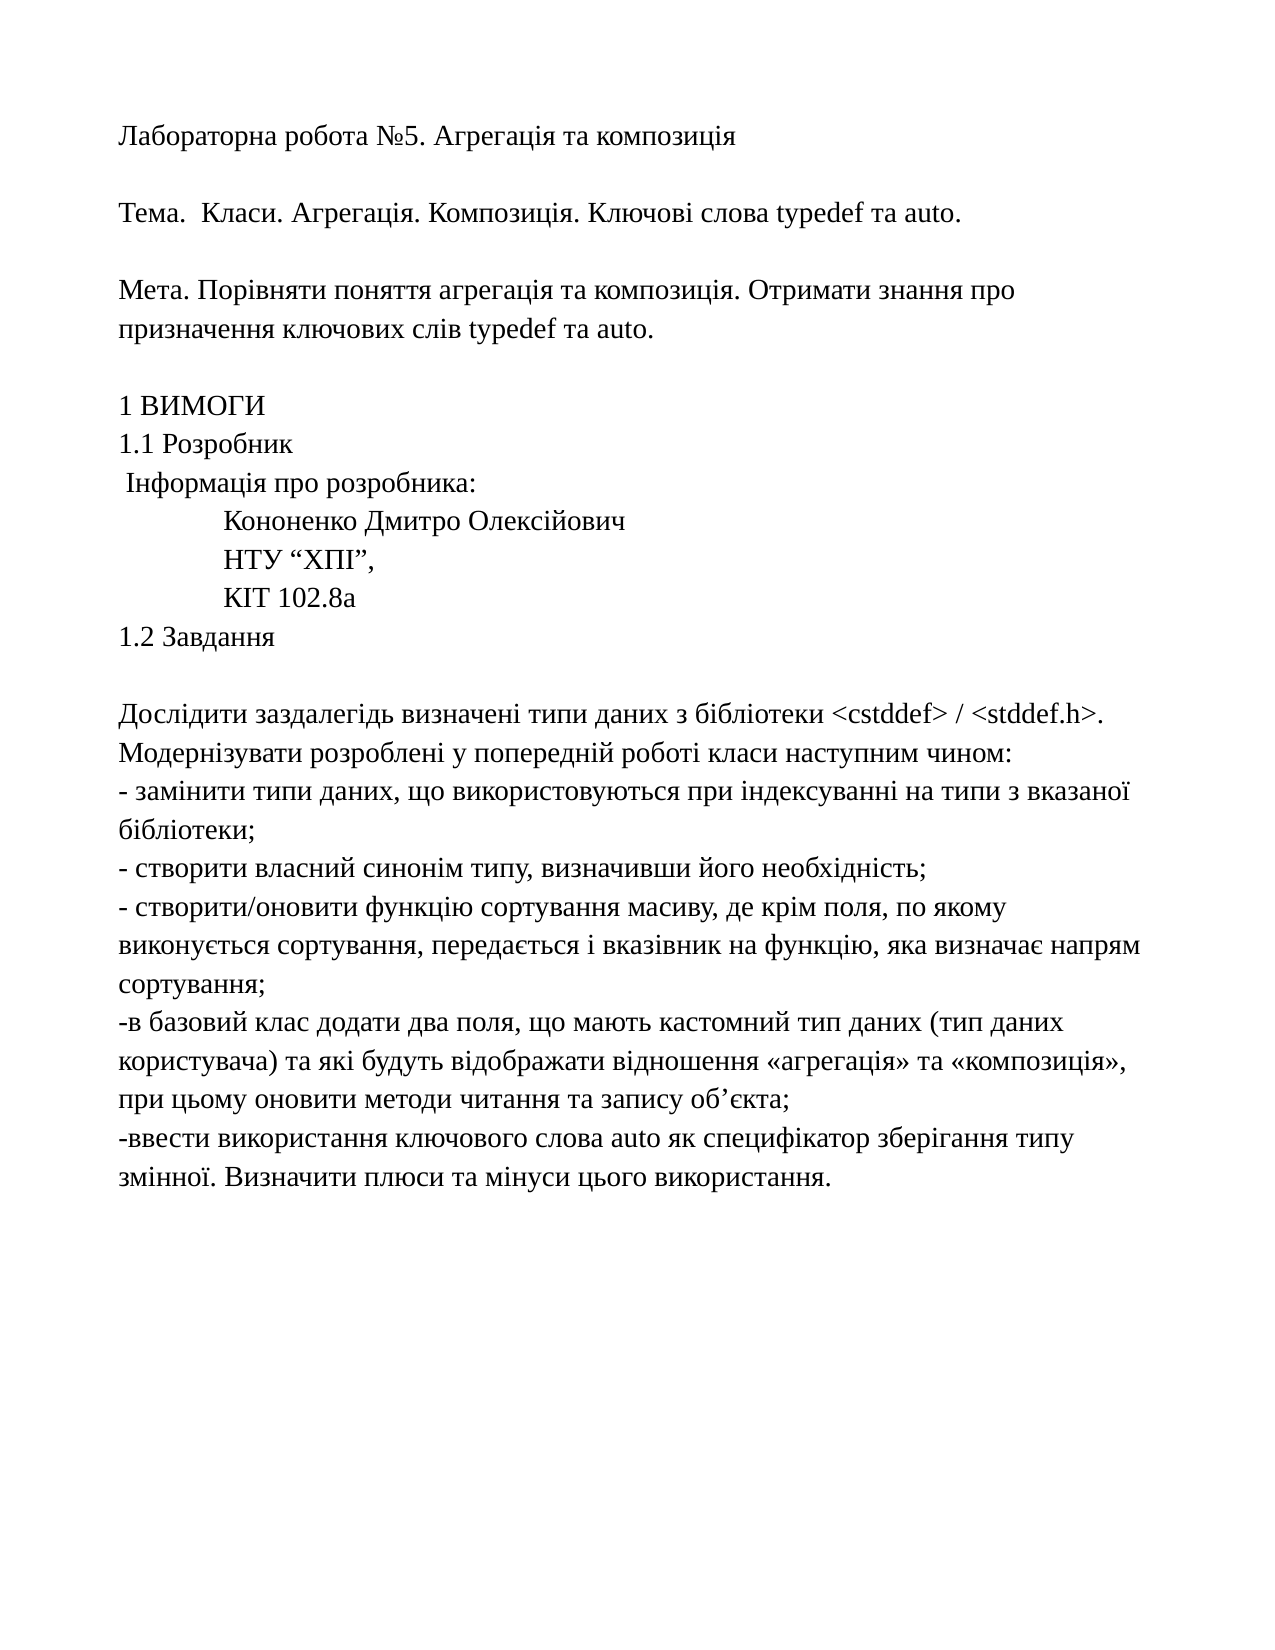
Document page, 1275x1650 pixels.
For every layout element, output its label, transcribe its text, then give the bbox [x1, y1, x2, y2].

text Лабораторна робота №5. Агрегація та композиція [118, 118, 1157, 152]
text Тема. Класи. Агрегація. Композиція. Ключові слова typedef та auto. [118, 195, 1157, 229]
text -в базовий клас додати два поля, що мають кастомний тип даних (тип даних користувача) та які будуть відображати відношення «агрегація» та «композиція», при цьому оновити методи читання та запису об’єкта; [118, 1004, 1157, 1115]
text -ввести використання ключового слова auto як специфікатор зберігання типу змінної. Визначити плюси та мінуси цього використання. [118, 1120, 1157, 1192]
text 1 ВИМОГИ 1.1 Розробник Інформація про розробника:  Кононенко Дмитро Олексійович  НТУ “ХПІ”,  КІТ 102.8а 1.2 Завдання [118, 388, 1157, 653]
text Дослідити заздалегідь визначені типи даних з бібліотеки <cstddef> / <stddef.h>. Модернізувати розроблені у попередній роботі класи наступним чином: - замінити типи даних, що використовуються при індексуванні на типи з вказаної бібліотеки; - створити власний синонім типу, визначивши його необхідність; [118, 696, 1157, 884]
text - створити/оновити функцію сортування масиву, де крім поля, по якому виконується сортування, передається і вказівник на функцію, яка визначає напрям сортування; [118, 889, 1157, 999]
text Мета. Порівняти поняття агрегація та композиція. Отримати знання про призначення ключових слів typedef та auto. [118, 272, 1157, 344]
